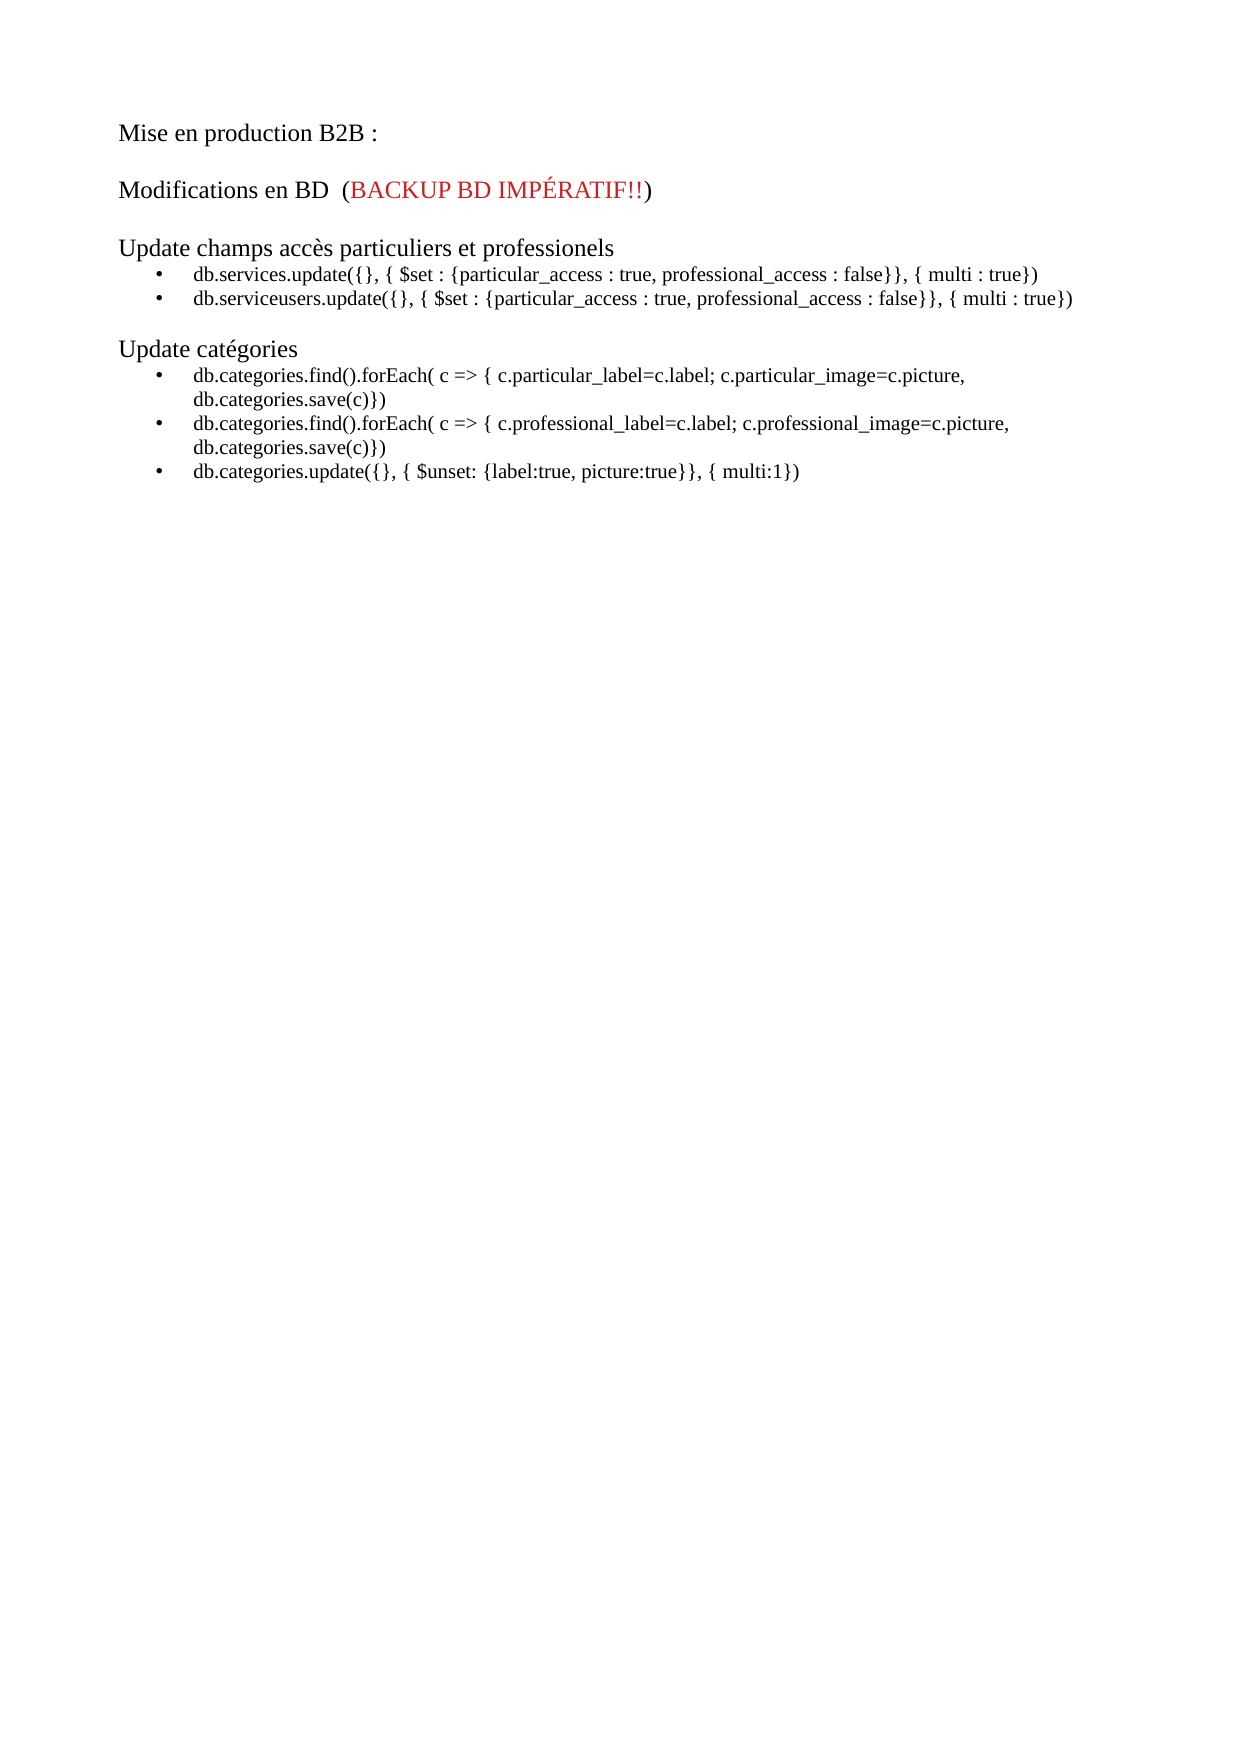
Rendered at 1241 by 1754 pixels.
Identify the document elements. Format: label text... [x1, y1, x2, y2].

text Mise en production B2B : [118, 118, 1122, 147]
list db.categories.update({}, { $unset: {label:true, picture:true}}, { multi:1}) [156, 459, 1122, 483]
list db.services.update({}, { $set : {particular_access : true, professional_access : false}}, { multi : true}) [156, 262, 1122, 286]
text Modifications en BD (BACKUP BD IMPÉRATIF!!) [118, 176, 1122, 204]
text Update champs accès particuliers et professionels [118, 233, 1122, 262]
list db.serviceusers.update({}, { $set : {particular_access : true, professional_access : false}}, { multi : true}) [156, 286, 1122, 310]
list db.categories.find().forEach( c => { c.particular_label=c.label; c.particular_image=c.picture, db.categories.save(c)}) [156, 363, 1122, 411]
text Update catégories [118, 334, 1122, 363]
list db.categories.find().forEach( c => { c.professional_label=c.label; c.professional_image=c.picture, db.categories.save(c)}) [156, 411, 1122, 459]
